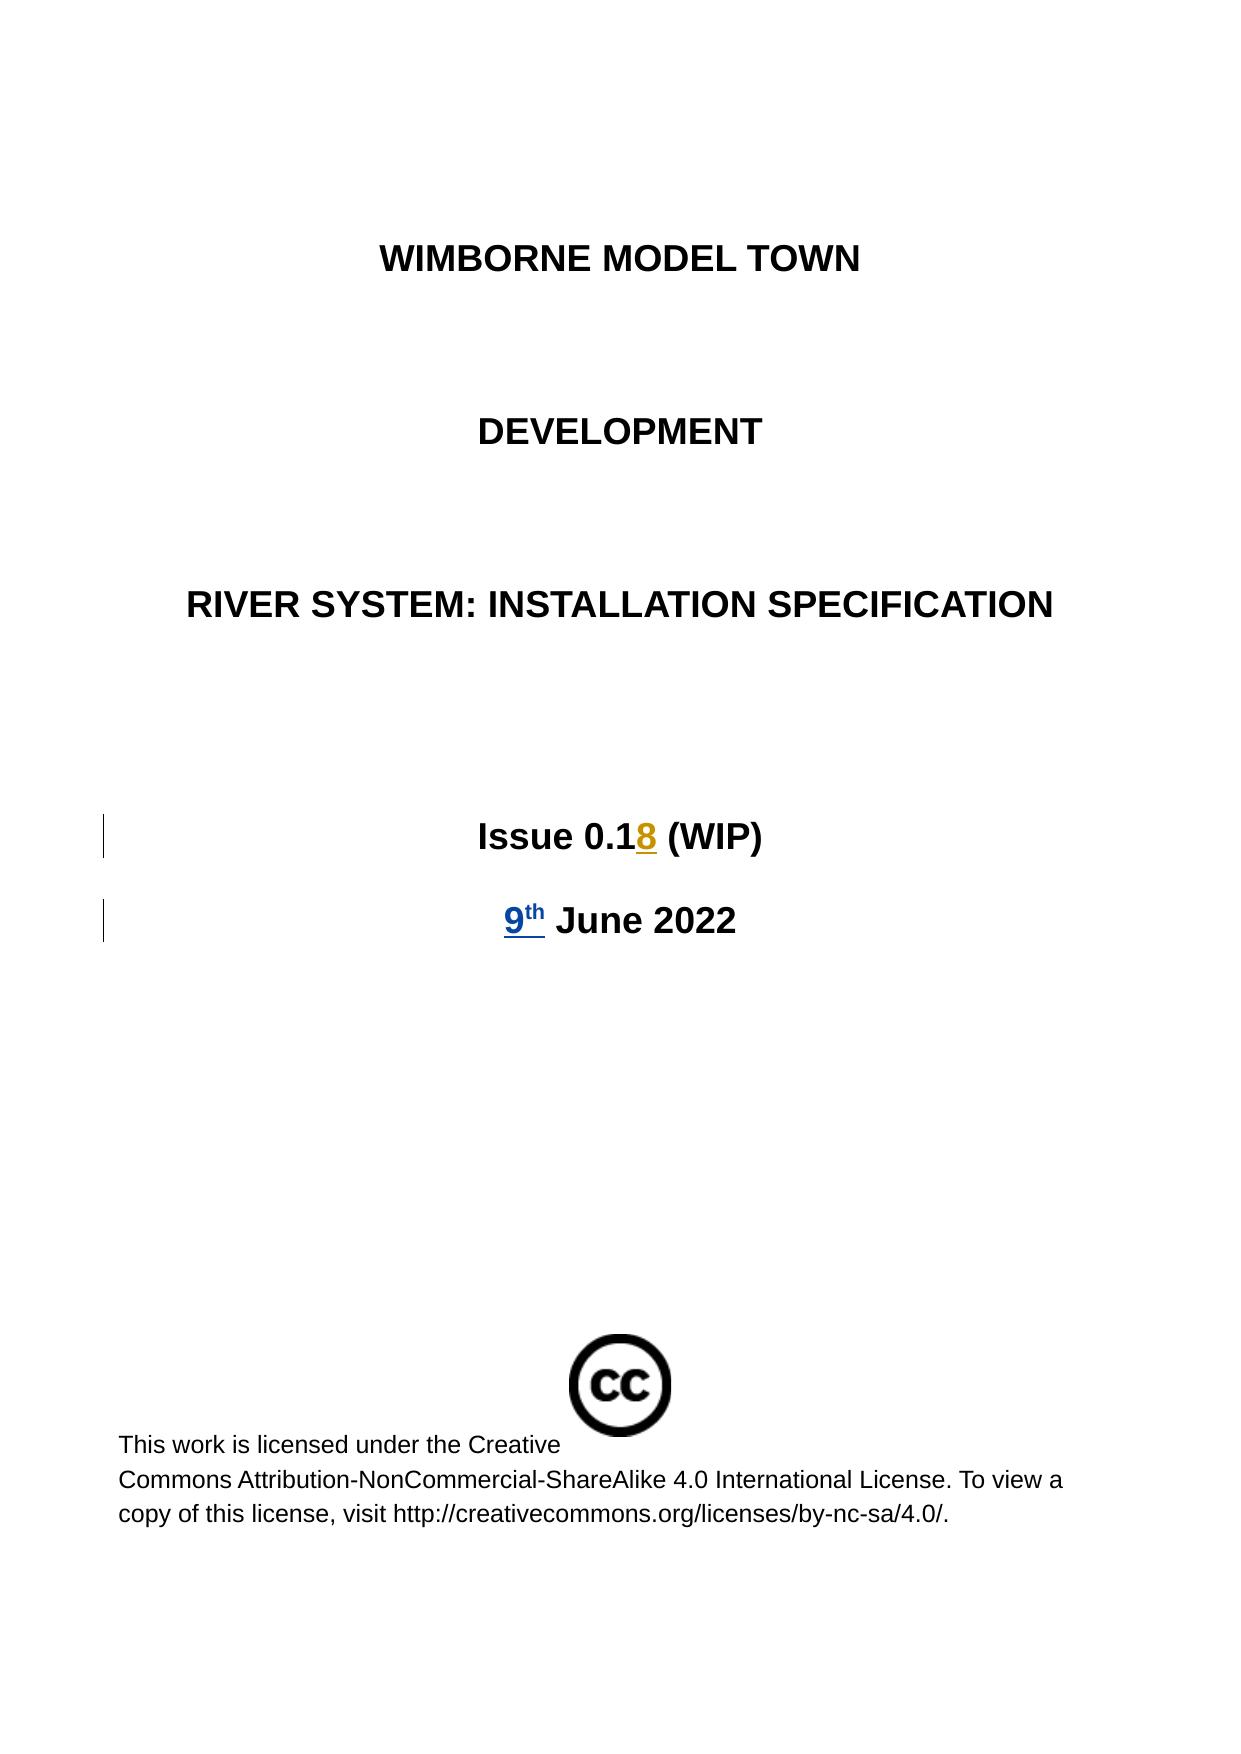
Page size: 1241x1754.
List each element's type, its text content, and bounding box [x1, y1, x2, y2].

text Issue 0.18 (WIP) [118, 814, 1122, 857]
text This work is licensed under the Creative Commons Attribution-NonCommercial-ShareAlike 4.0 International License. To view a copy of this license, visit http://creativecommons.org/licenses/by-nc-sa/4.0/. [118, 1431, 1122, 1528]
text DEVELOPMENT [118, 409, 1122, 452]
text 9th June 2022 [118, 899, 1122, 942]
text WIMBORNE MODEL TOWN [118, 236, 1122, 279]
picture [569, 1334, 672, 1437]
text RIVER SYSTEM: INSTALLATION SPECIFICATION [118, 582, 1122, 625]
